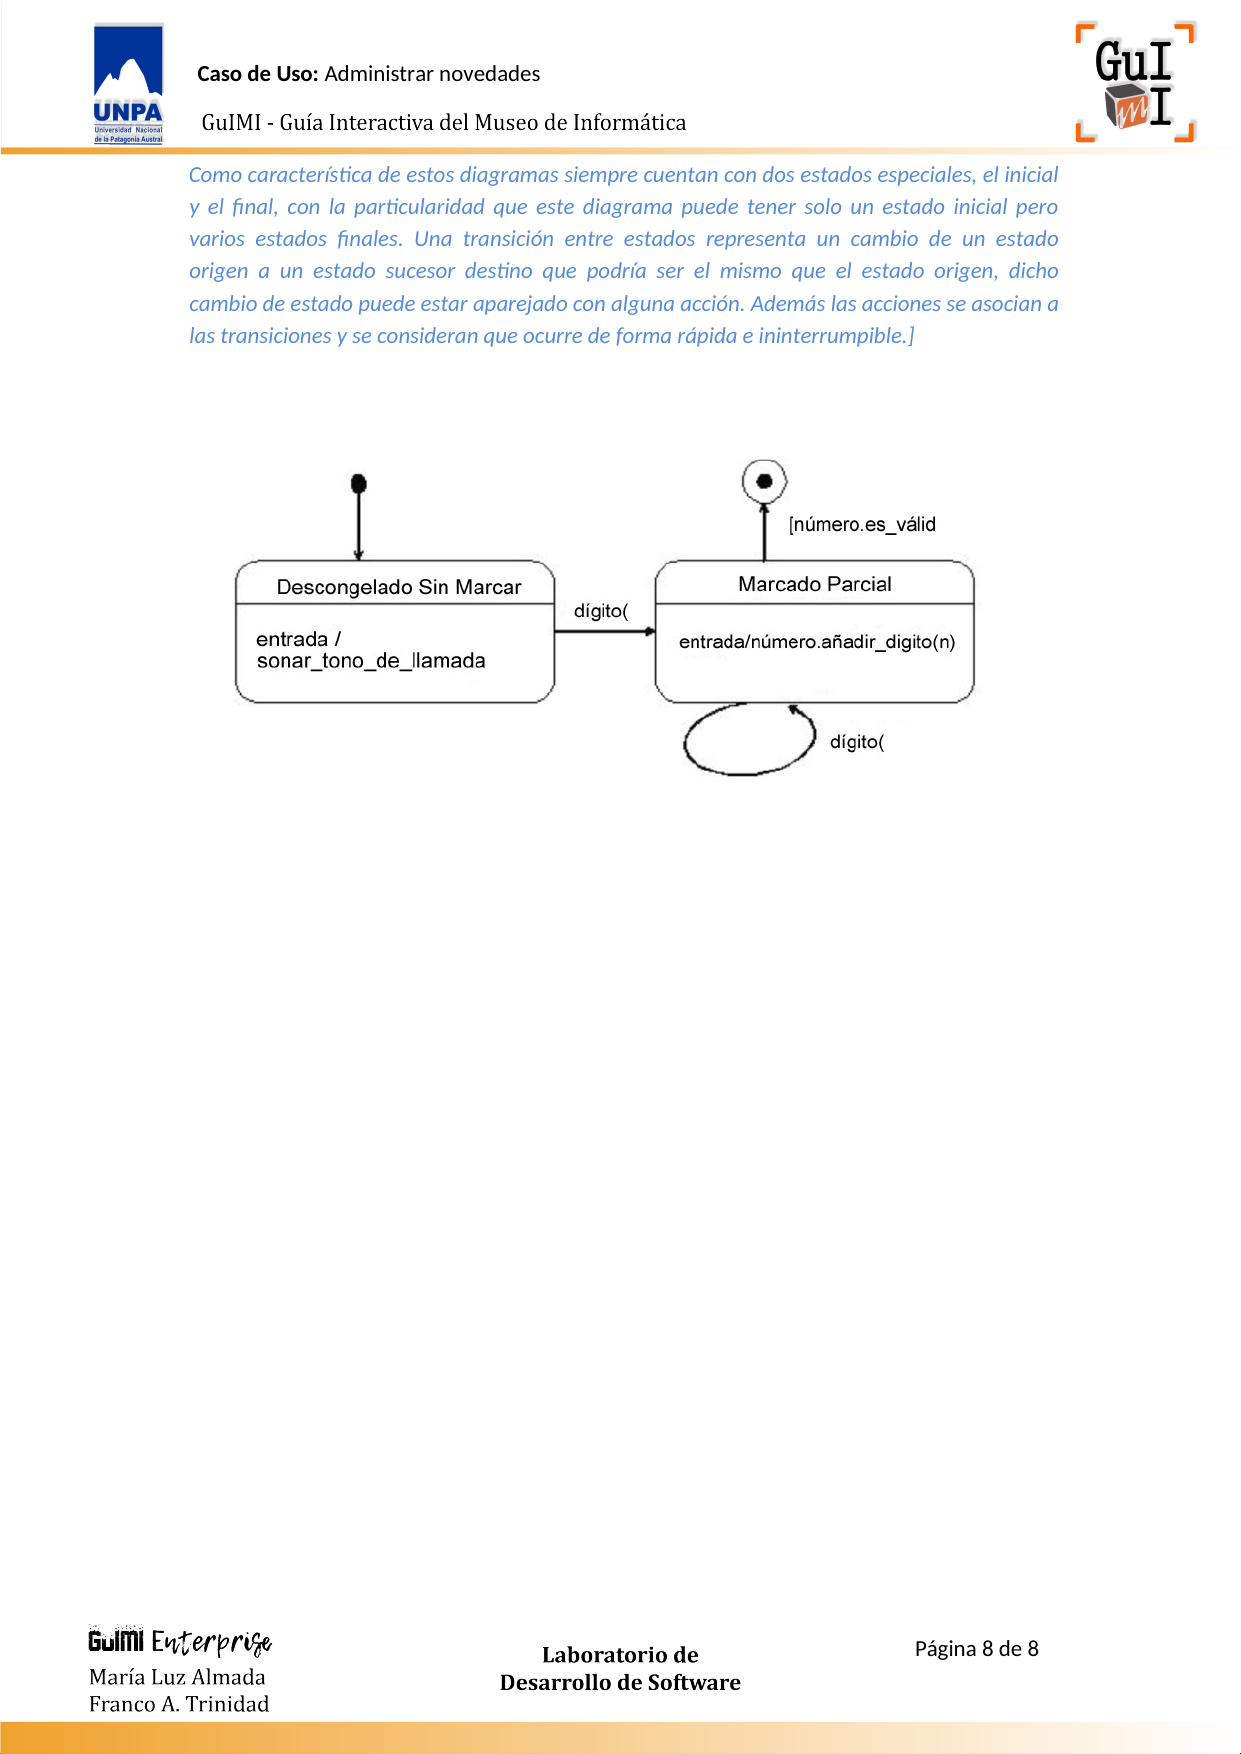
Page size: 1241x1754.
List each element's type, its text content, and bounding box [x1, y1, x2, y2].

picture [0, 0, 1241, 155]
text Como característica de estos diagramas siempre cuentan con dos estados especiales, el inicial y el final, con la particularidad que este diagrama puede tener solo un estado inicial pero varios estados finales. Una transición entre estados representa un cambio de un estado origen a un estado sucesor destino que podría ser el mismo que el estado origen, dicho cambio de estado puede estar aparejado con alguna acción. Además las acciones se asocian a las transiciones y se consideran que ocurre de forma rápida e ininterrumpible.] [188, 160, 1063, 349]
picture [0, 1613, 1241, 1754]
picture [193, 436, 1012, 796]
